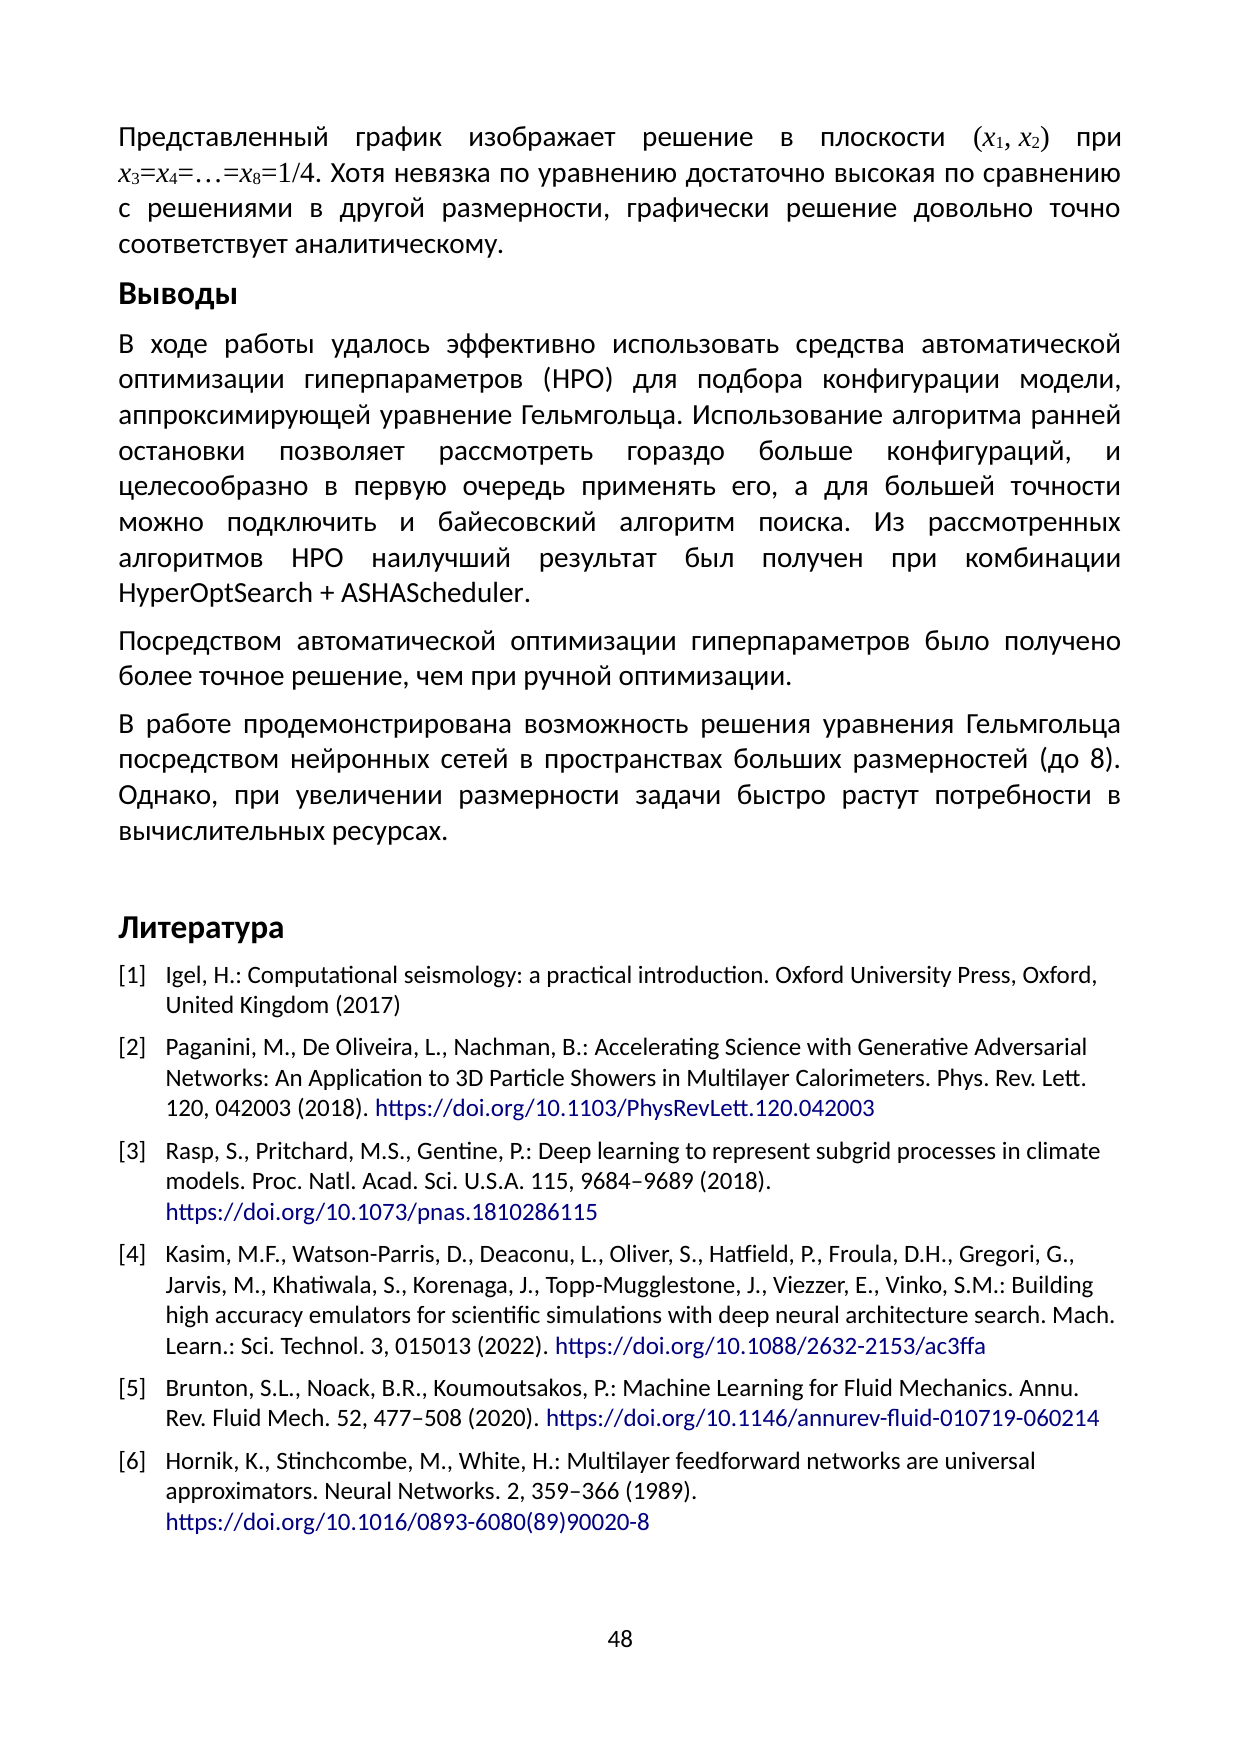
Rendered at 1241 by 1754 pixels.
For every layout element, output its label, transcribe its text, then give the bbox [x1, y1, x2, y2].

text Посредством автоматической оптимизации гиперпараметров было получено более точное решение, чем при ручной оптимизации. [118, 622, 1122, 693]
text В ходе работы удалось эффективно использовать средства автоматической оптимизации гиперпараметров (HPO) для подбора конфигурации модели, аппроксимирующей уравнение Гельмгольца. Использование алгоритма ранней остановки позволяет рассмотреть гораздо больше конфигураций, и целесообразно в первую очередь применять его, а для большей точности можно подключить и байесовский алгоритм поиска. Из рассмотренных алгоритмов HPO наилучший результат был получен при комбинации HyperOptSearch + ASHAScheduler. [118, 325, 1122, 610]
list Kasim, M.F., Watson-Parris, D., Deaconu, L., Oliver, S., Hatfield, P., Froula, D.H., Gregori, G., Jarvis, M., Khatiwala, S., Korenaga, J., Topp-Mugglestone, J., Viezzer, E., Vinko, S.M.: Building high accuracy emulators for scientific simulations with deep neural architecture search. Mach. Learn.: Sci. Technol. 3, 015013 (2022). https://doi.org/10.1088/2632-2153/ac3ffa [118, 1238, 1122, 1360]
list Rasp, S., Pritchard, M.S., Gentine, P.: Deep learning to represent subgrid processes in climate models. Proc. Natl. Acad. Sci. U.S.A. 115, 9684–9689 (2018). https://doi.org/10.1073/pnas.1810286115 [118, 1135, 1122, 1226]
list Hornik, K., Stinchcombe, M., White, H.: Multilayer feedforward networks are universal approximators. Neural Networks. 2, 359–366 (1989). https://doi.org/10.1016/0893-6080(89)90020-8 [118, 1445, 1122, 1536]
subtitle Выводы [118, 272, 1122, 313]
list Brunton, S.L., Noack, B.R., Koumoutsakos, P.: Machine Learning for Fluid Mechanics. Annu. Rev. Fluid Mech. 52, 477–508 (2020). https://doi.org/10.1146/annurev-fluid-010719-060214 [118, 1372, 1122, 1433]
list Igel, H.: Computational seismology: a practical introduction. Oxford University Press, Oxford, United Kingdom (2017) [118, 959, 1122, 1020]
list Paganini, M., De Oliveira, L., Nachman, B.: Accelerating Science with Generative Adversarial Networks: An Application to 3D Particle Showers in Multilayer Calorimeters. Phys. Rev. Lett. 120, 042003 (2018). https://doi.org/10.1103/PhysRevLett.120.042003 [118, 1032, 1122, 1123]
text Представленный график изображает решение в плоскости (x1, x2) при x3=x4=…=x8=1/4. Хотя невязка по уравнению достаточно высокая по сравнению с решениями в другой размерности, графически решение довольно точно соответствует аналитическому. [118, 118, 1122, 261]
subtitle Литература [118, 906, 1122, 947]
text В работе продемонстрирована возможность решения уравнения Гельмгольца посредством нейронных сетей в пространствах больших размерностей (до 8). Однако, при увеличении размерности задачи быстро растут потребности в вычислительных ресурсах. [118, 705, 1122, 847]
